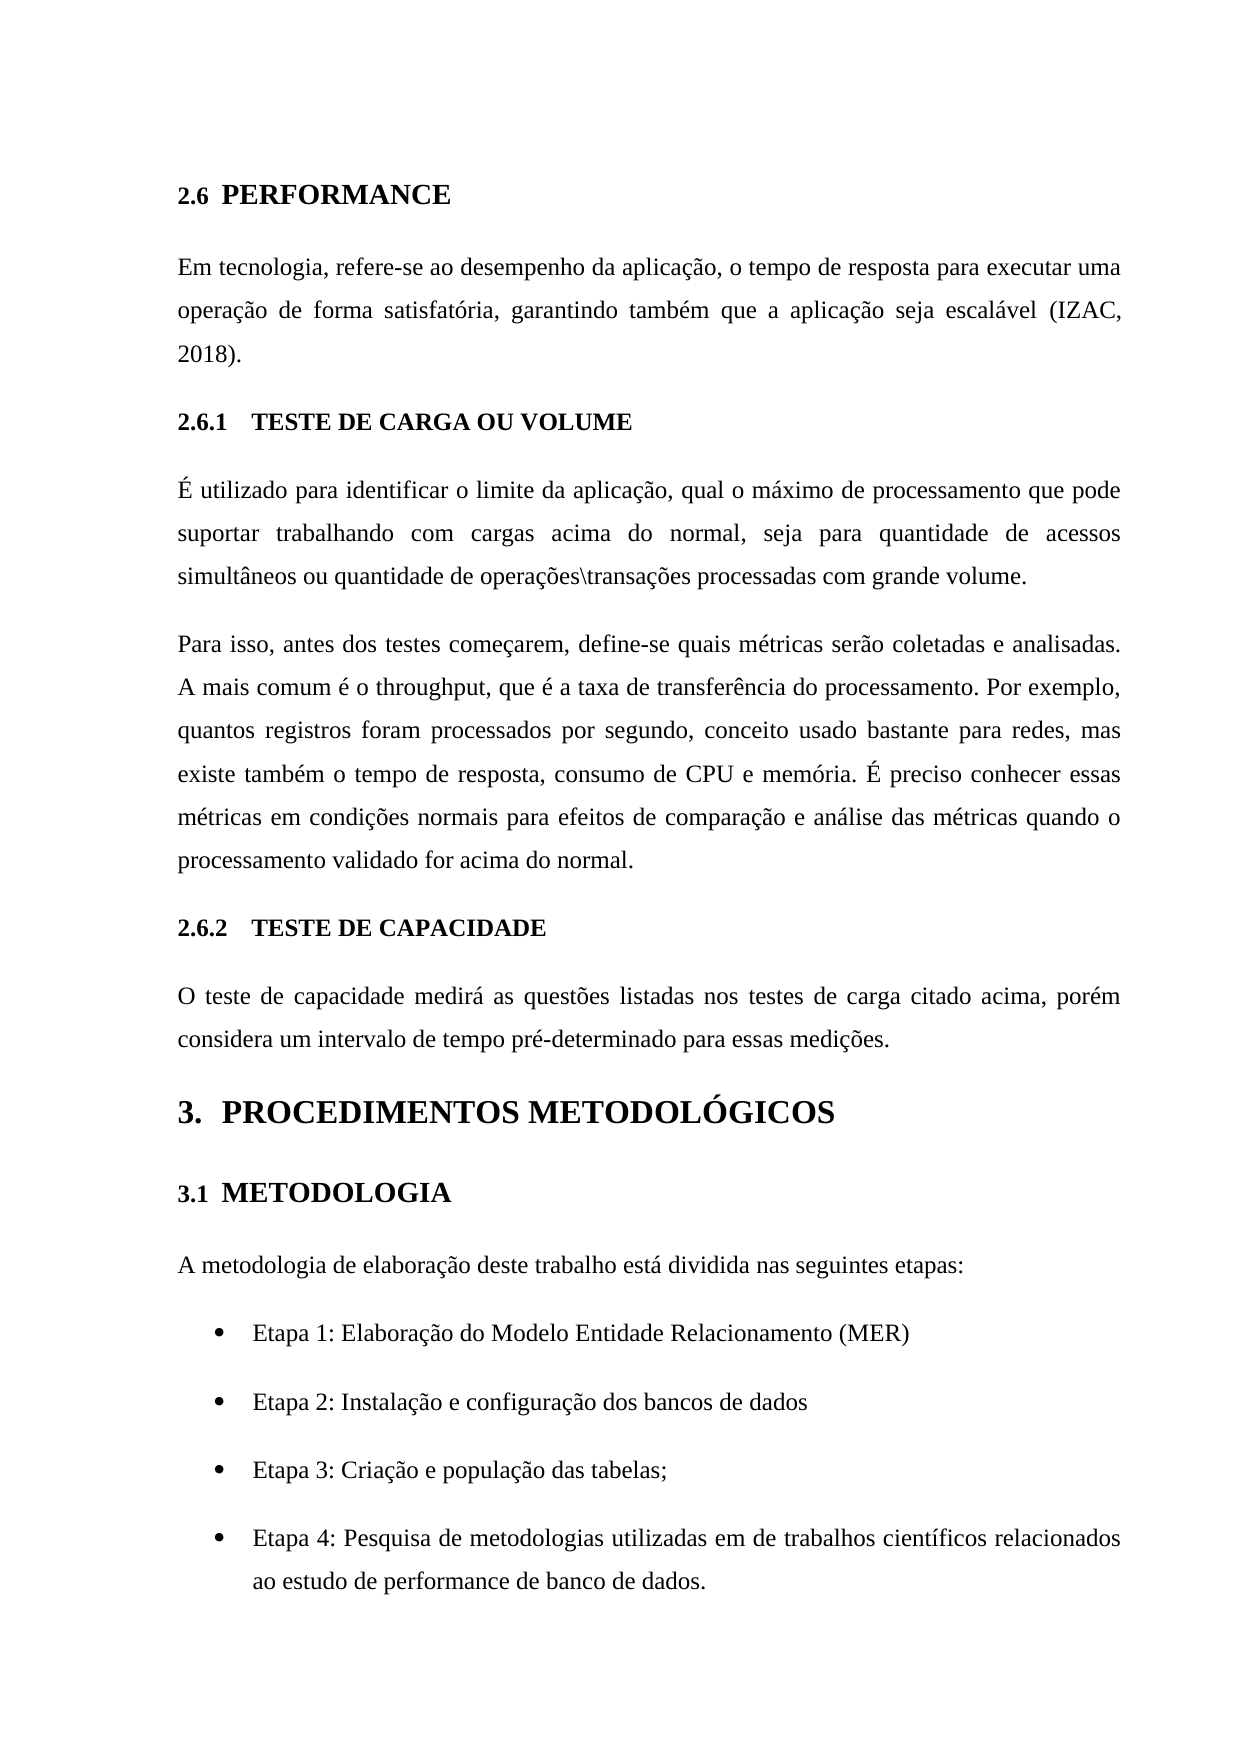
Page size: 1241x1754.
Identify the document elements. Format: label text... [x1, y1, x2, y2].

text Para isso, antes dos testes começarem, define-se quais métricas serão coletadas e analisadas. A mais comum é o throughput, que é a taxa de transferência do processamento. Por exemplo, quantos registros foram processados por segundo, conceito usado bastante para redes, mas existe também o tempo de resposta, consumo de CPU e memória. É preciso conhecer essas métricas em condições normais para efeitos de comparação e análise das métricas quando o processamento validado for acima do normal. [177, 629, 1122, 874]
list TESTE DE CAPACIDADE [177, 913, 1122, 942]
list Etapa 4: Pesquisa de metodologias utilizadas em de trabalhos científicos relacionados ao estudo de performance de banco de dados. [215, 1523, 1122, 1595]
list PERFORMANCE [177, 177, 1122, 211]
list TESTE DE CARGA OU VOLUME [177, 407, 1122, 436]
text É utilizado para identificar o limite da aplicação, qual o máximo de processamento que pode suportar trabalhando com cargas acima do normal, seja para quantidade de acessos simultâneos ou quantidade de operações\transações processadas com grande volume. [177, 475, 1122, 590]
text O teste de capacidade medirá as questões listadas nos testes de carga citado acima, porém considera um intervalo de tempo pré-determinado para essas medições. [177, 981, 1122, 1053]
list PROCEDIMENTOS METODOLÓGICOS [177, 1092, 1122, 1131]
list Etapa 3: Criação e população das tabelas; [215, 1455, 1122, 1483]
text A metodologia de elaboração deste trabalho está dividida nas seguintes etapas: [177, 1250, 1122, 1279]
list METODOLOGIA [177, 1175, 1122, 1208]
text Em tecnologia, refere-se ao desempenho da aplicação, o tempo de resposta para executar uma operação de forma satisfatória, garantindo também que a aplicação seja escalável[CITATION ARI18 \l 1046 ]. [177, 252, 1122, 367]
list Etapa 2: Instalação e configuração dos bancos de dados [215, 1387, 1122, 1415]
list Etapa 1: Elaboração do Modelo Entidade Relacionamento (MER) [215, 1318, 1122, 1347]
